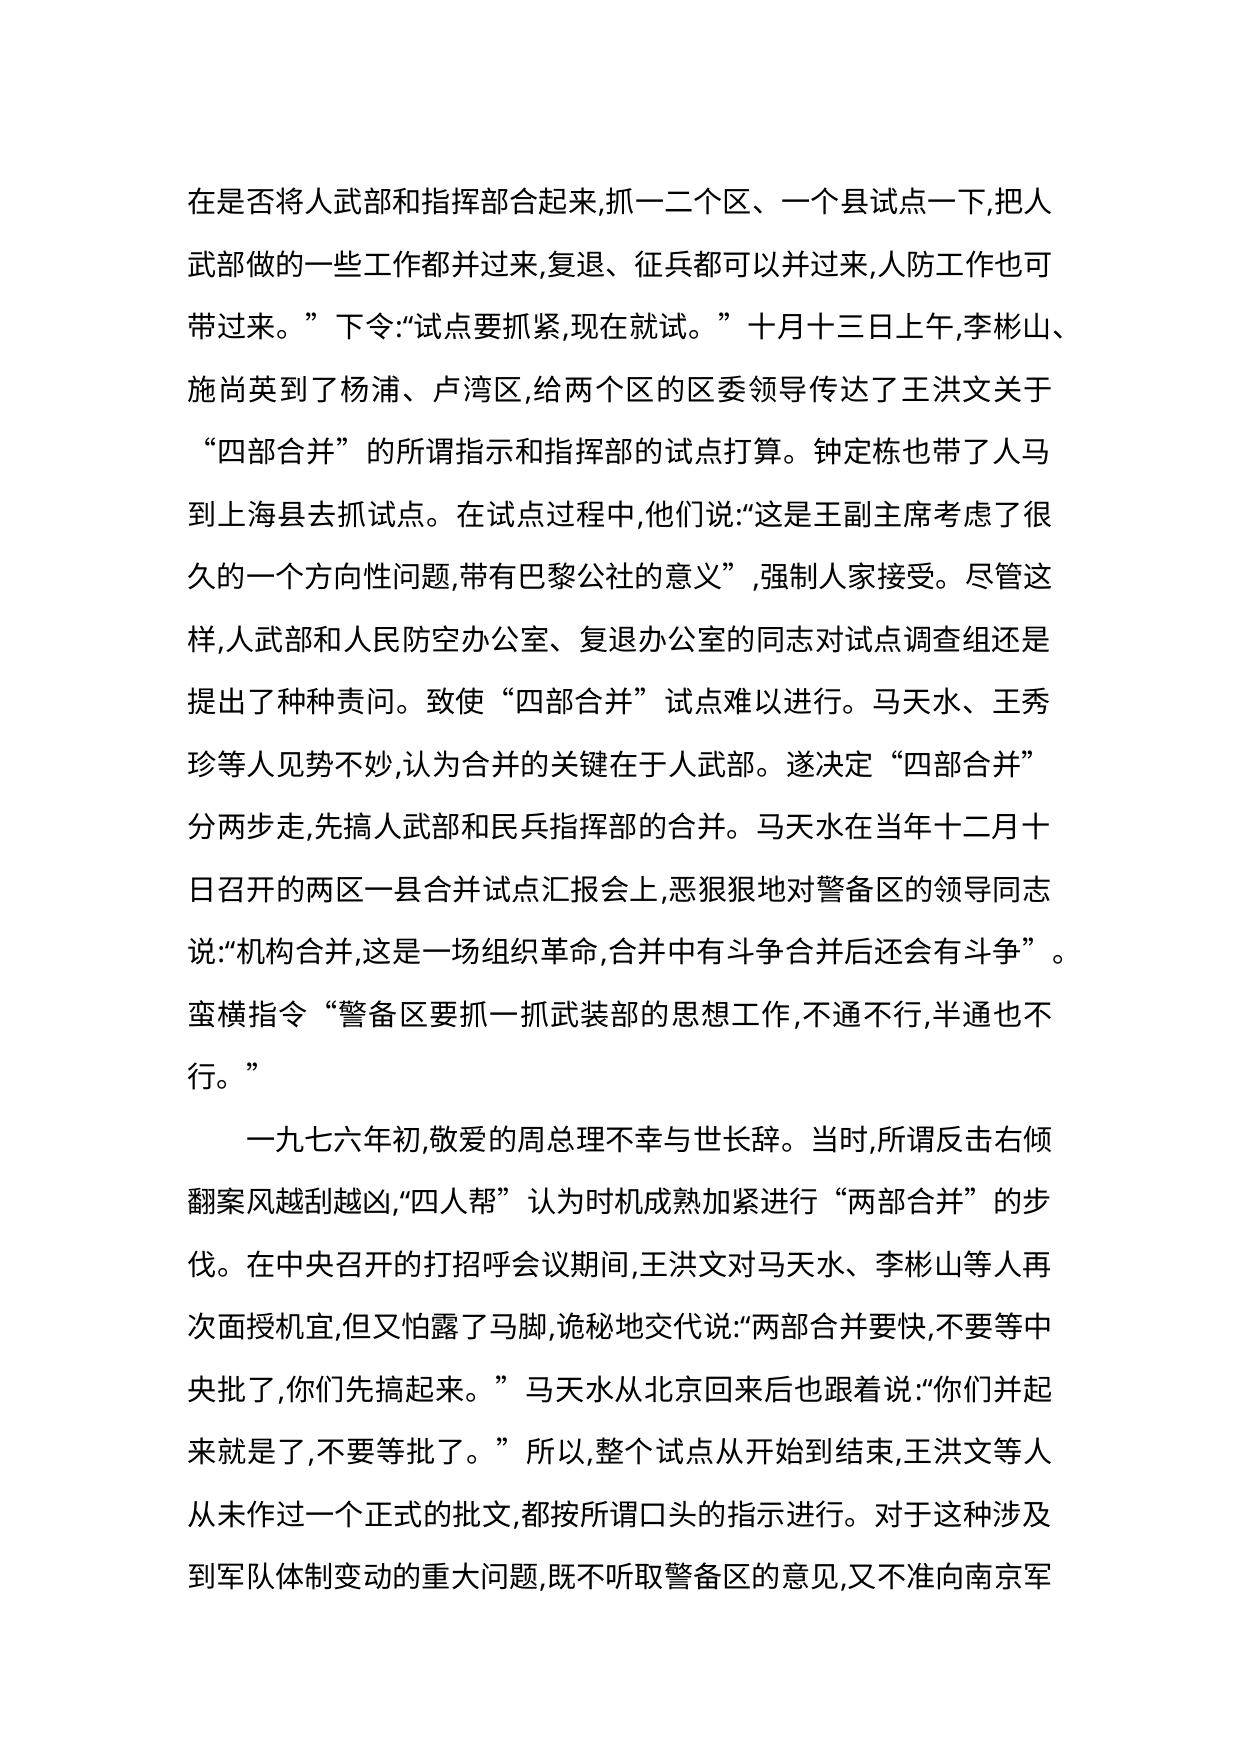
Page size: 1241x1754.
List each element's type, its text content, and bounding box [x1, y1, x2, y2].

text 这年的九月十八日,王洪文在上海锦江饭店小礼堂向马天水、徐景贤、王秀珍和市民兵指挥部的头头进行反革命交底,他说:“现在有人骂我们上海搞‘第二武装’”。“有一点同志们要清醒,上海民兵是经过斗争的,今后还是有斗争的。”“过去争论的是民兵要不要参加社会阶级斗争,将来争论的是组织体制问题,如果否定了组织形式,也就否定了民兵的任务”。他狠毒地说:如果有人把上海民兵指挥部撤了,把这个机构改过去了,只要我不打倒,我不死,二十年后还是要把它改过来。公然要与党中央、毛主席和中央军委对抗到底,要向党中央、毛主席、中央军委夺兵权。与此同时,他给在场的党羽交代:“现在是否将人武部和指挥部合起来,抓一二个区、一个县试点一下,把人武部做的一些工作都并过来,复退、征兵都可以并过来,人防工作也可带过来。”下令:“试点要抓紧,现在就试。”十月十三日上午,李彬山、施尚英到了杨浦、卢湾区,给两个区的区委领导传达了王洪文关于“四部合并”的所谓指示和指挥部的试点打算。钟定栋也带了人马到上海县去抓试点。在试点过程中,他们说:“这是王副主席考虑了很久的一个方向性问题,带有巴黎公社的意义”,强制人家接受。尽管这样,人武部和人民防空办公室、复退办公室的同志对试点调查组还是提出了种种责问。致使“四部合并”试点难以进行。马天水、王秀珍等人见势不妙,认为合并的关键在于人武部。遂决定“四部合并”分两步走,先搞人武部和民兵指挥部的合并。马天水在当年十二月十日召开的两区一县合并试点汇报会上,恶狠狠地对警备区的领导同志说:“机构合并,这是一场组织革命,合并中有斗争合并后还会有斗争”。蛮横指令“警备区要抓一抓武装部的思想工作,不通不行,半通也不行。” [187, 158, 1053, 1096]
text 一九七六年初,敬爱的周总理不幸与世长辞。当时,所谓反击右倾翻案风越刮越凶,“四人帮”认为时机成熟加紧进行“两部合并”的步伐。在中央召开的打招呼会议期间,王洪文对马天水、李彬山等人再次面授机宜,但又怕露了马脚,诡秘地交代说:“两部合并要快,不要等中央批了,你们先搞起来。”马天水从北京回来后也跟着说:“你们并起来就是了,不要等批了。”所以,整个试点从开始到结束,王洪文等人从未作过一个正式的批文,都按所谓口头的指示进行。对于这种涉及到军队体制变动的重大问题,既不听取警备区的意见,又不准向南京军 [187, 1096, 1053, 1596]
